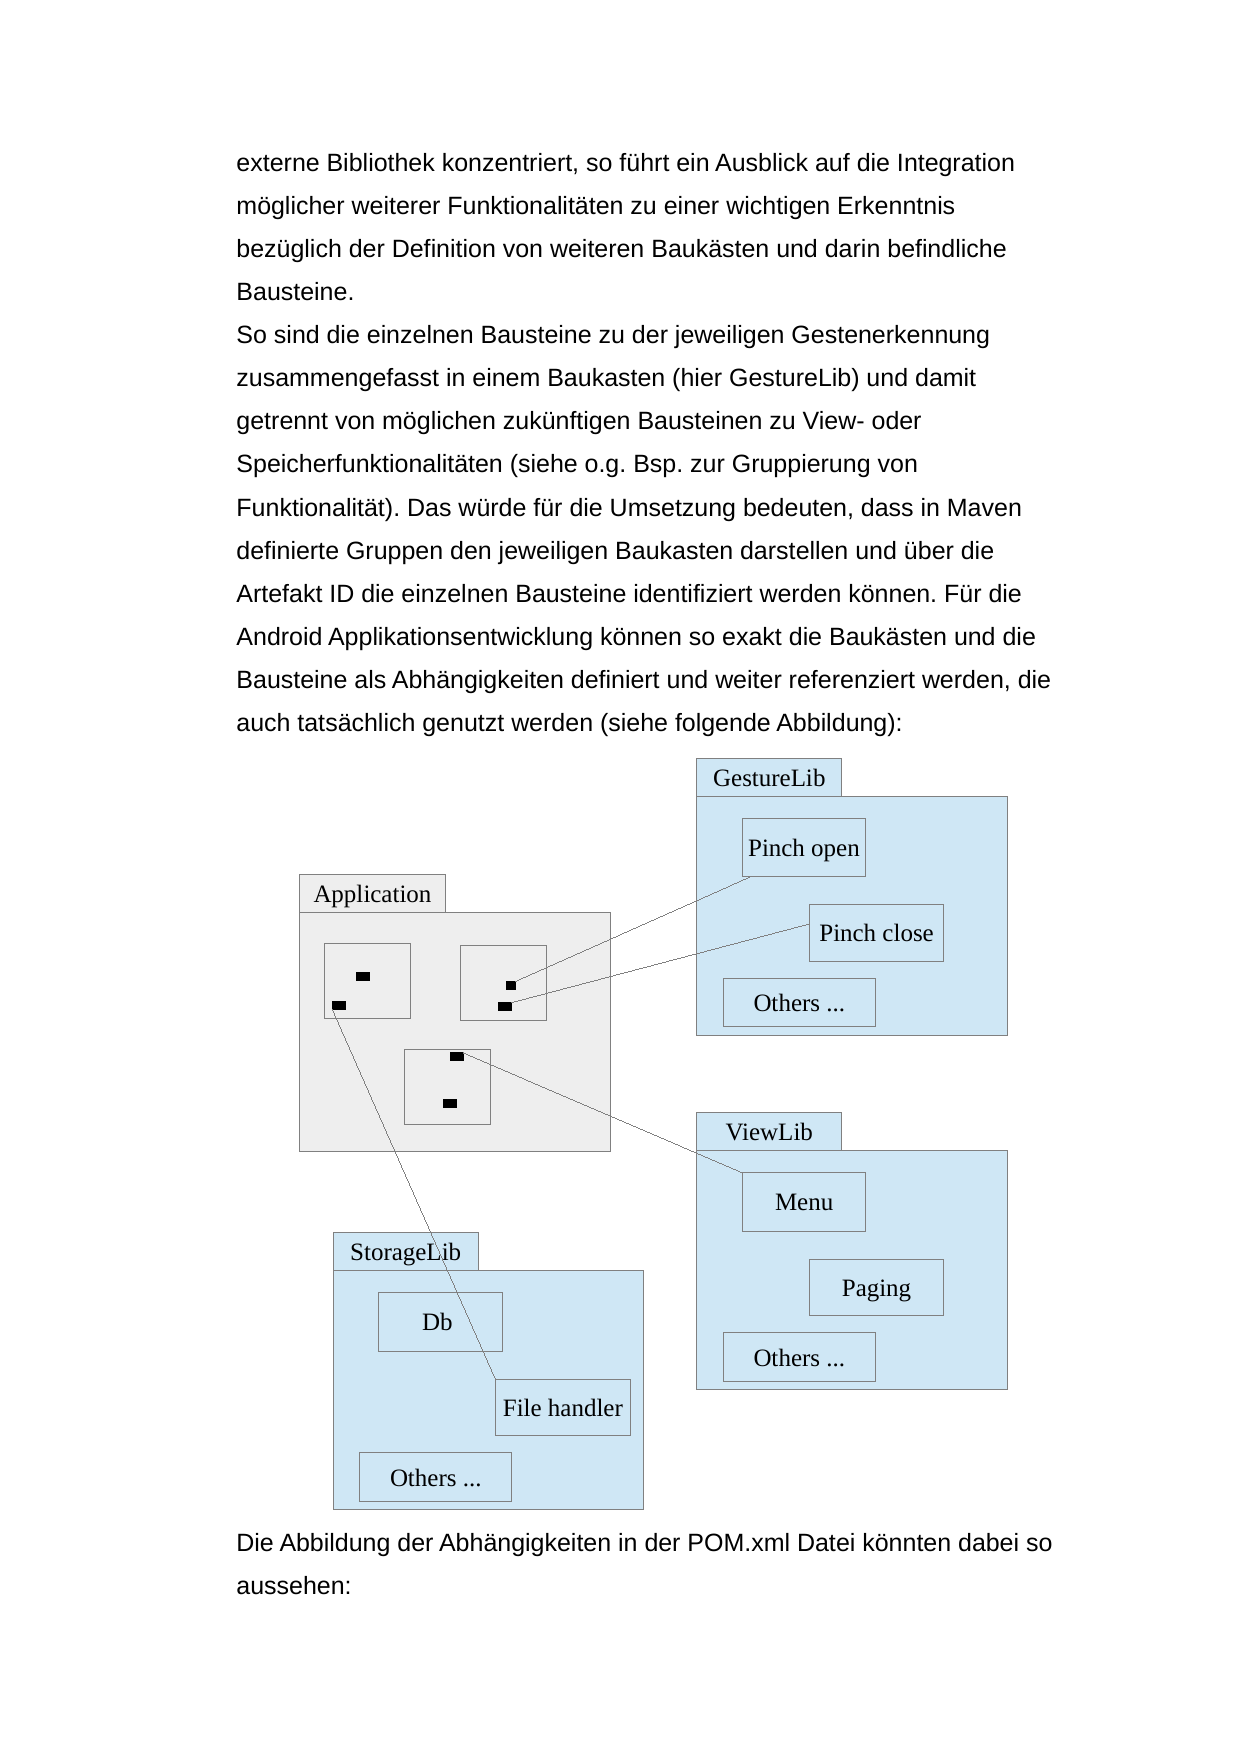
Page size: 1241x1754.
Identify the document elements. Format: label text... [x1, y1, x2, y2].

text So sind die einzelnen Bausteine zu der jeweiligen Gestenerkennung zusammengefasst in einem Baukasten (hier GestureLib) und damit getrennt von möglichen zukünftigen Bausteinen zu View- oder Speicherfunktionalitäten (siehe o.g. Bsp. zur Gruppierung von Funktionalität). Das würde für die Umsetzung bedeuten, dass in Maven definierte Gruppen den jeweiligen Baukasten darstellen und über die Artefakt ID die einzelnen Bausteine identifiziert werden können. Für die Android Applikationsentwicklung können so exakt die Baukästen und die Bausteine als Abhängigkeiten definiert und weiter referenziert werden, die auch tatsächlich genutzt werden (siehe folgende Abbildung): [236, 320, 1063, 737]
text Die Abbildung der Abhängigkeiten in der POM.xml Datei könnten dabei so aussehen: [236, 1528, 1063, 1599]
text externe Bibliothek konzentriert, so führt ein Ausblick auf die Integration möglicher weiterer Funktionalitäten zu einer wichtigen Erkenntnis bezüglich der Definition von weiteren Baukästen und darin befindliche Bausteine. [236, 148, 1063, 306]
